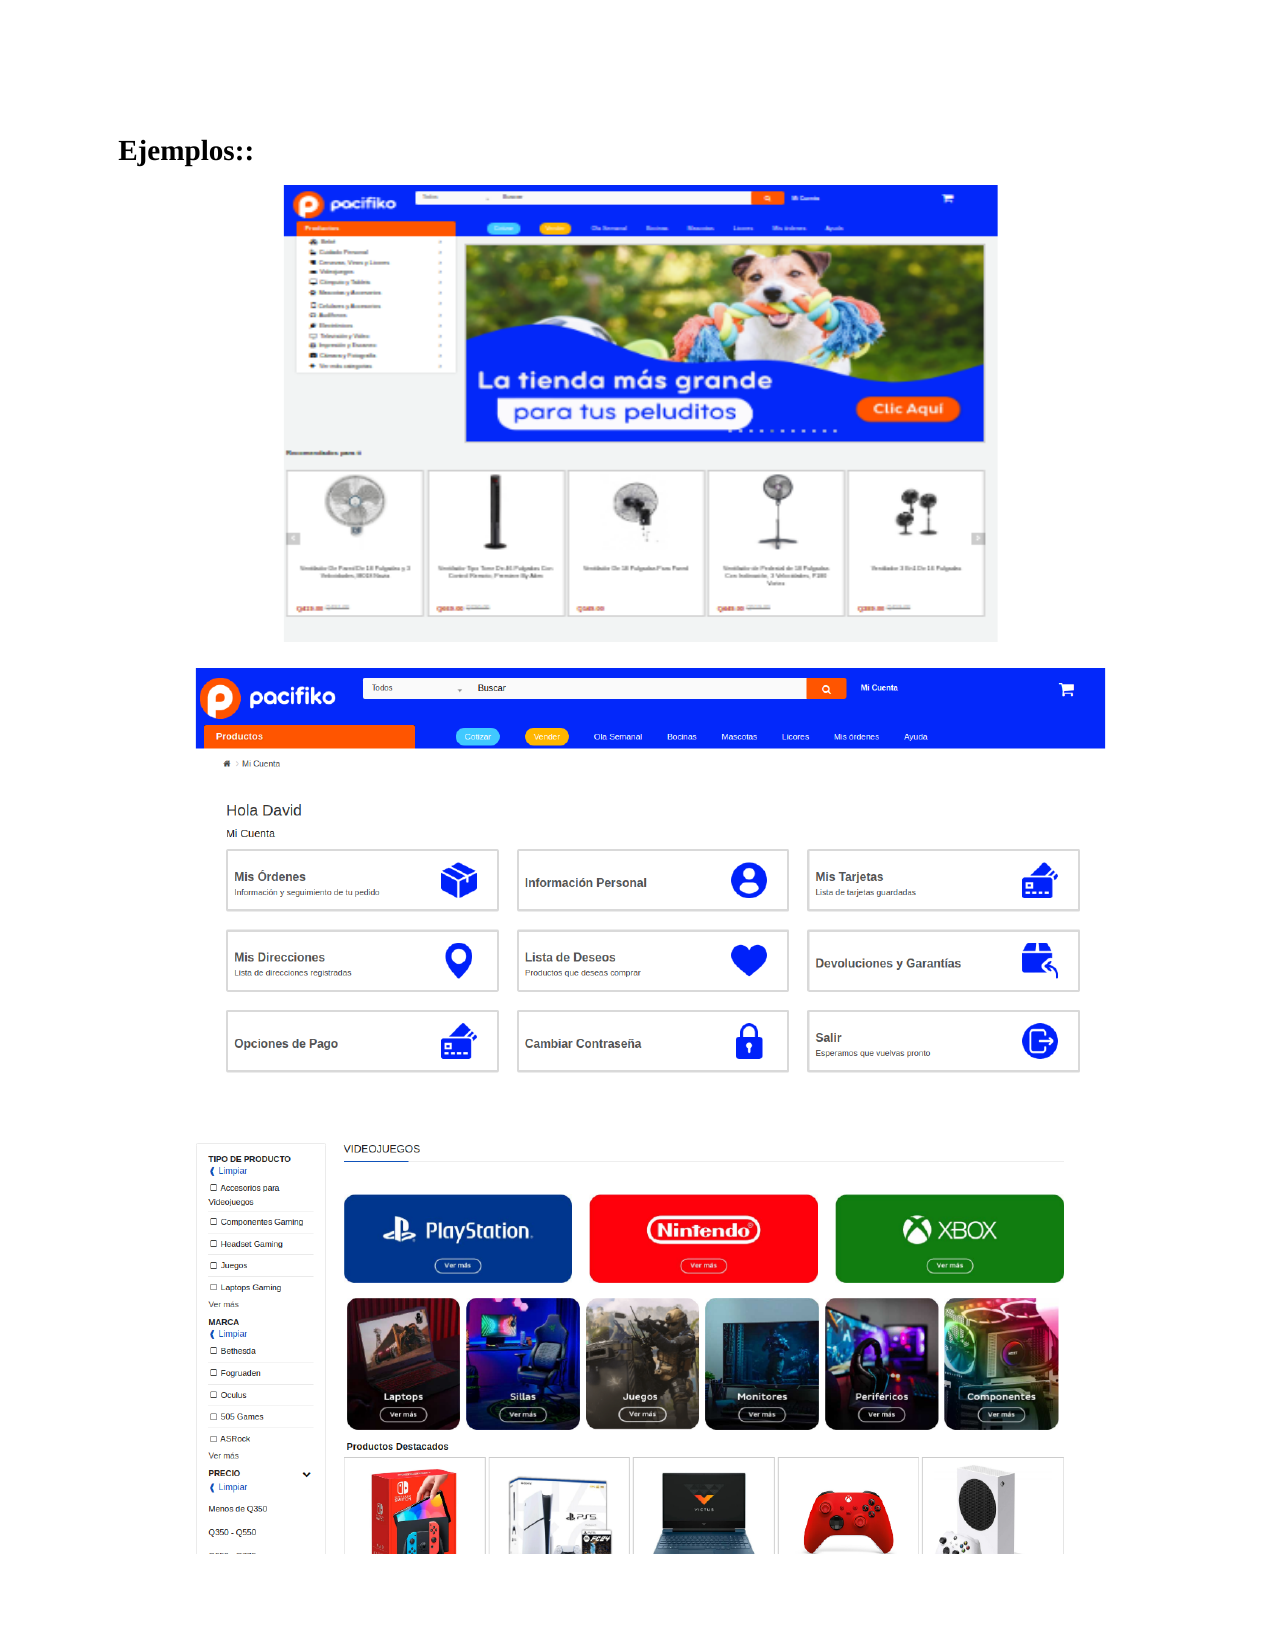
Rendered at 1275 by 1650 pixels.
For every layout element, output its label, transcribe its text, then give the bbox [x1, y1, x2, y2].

subtitle Ejemplos:: [118, 133, 1157, 166]
picture [195, 668, 1106, 1107]
picture [283, 185, 998, 642]
picture [194, 1128, 1072, 1554]
